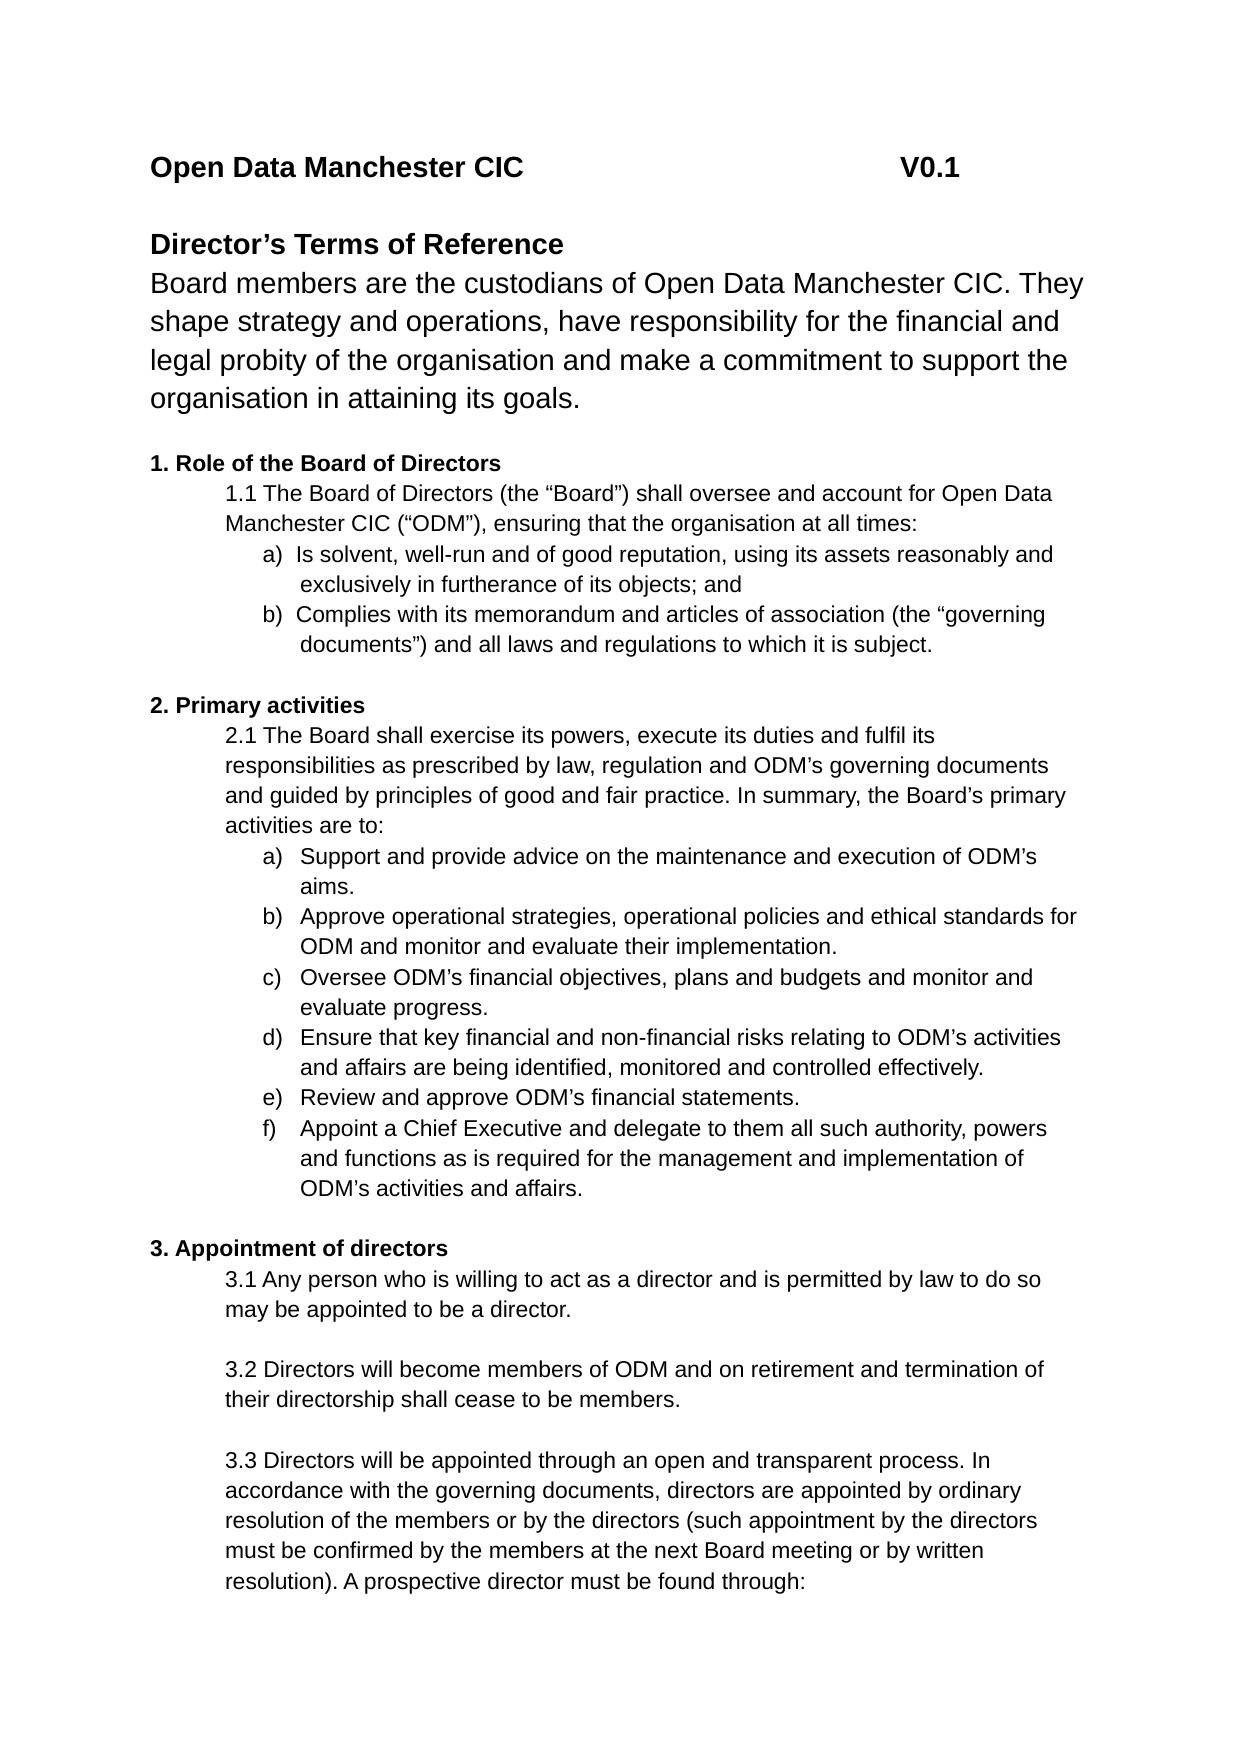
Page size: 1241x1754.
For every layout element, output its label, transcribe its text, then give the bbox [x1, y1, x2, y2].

list b) Complies with its memorandum and articles of association (the “governing documents”) and all laws and regulations to which it is subject. [262, 601, 1090, 658]
list Review and approve ODM’s financial statements. [262, 1084, 1090, 1111]
list Oversee ODM’s financial objectives, plans and budgets and monitor and evaluate progress. [262, 963, 1090, 1020]
list Approve operational strategies, operational policies and ethical standards for ODM and monitor and evaluate their implementation. [262, 903, 1090, 960]
text Open Data Manchester CIC V0.1 [150, 150, 1090, 183]
text 3.3 Directors will be appointed through an open and transparent process. In accordance with the governing documents, directors are appointed by ordinary resolution of the members or by the directors (such appointment by the directors must be confirmed by the members at the next Board meeting or by written resolution). A prospective director must be found through: [225, 1447, 1090, 1594]
text 3. Appointment of directors [150, 1235, 1090, 1262]
list a) Is solvent, well-run and of good reputation, using its assets reasonably and exclusively in furtherance of its objects; and [262, 541, 1090, 597]
list Support and provide advice on the maintenance and execution of ODM’s aims. [262, 843, 1090, 899]
text 2. Primary activities [150, 692, 1090, 718]
text Board members are the custodians of Open Data Manchester CIC. They shape strategy and operations, have responsibility for the financial and legal probity of the organisation and make a commitment to support the organisation in attaining its goals. [150, 266, 1090, 415]
list Appoint a Chief Executive and delegate to them all such authority, powers and functions as is required for the management and implementation of ODM’s activities and affairs. [262, 1114, 1090, 1201]
text 1. Role of the Board of Directors [150, 450, 1090, 476]
list Ensure that key financial and non-financial risks relating to ODM’s activities and affairs are being identified, monitored and controlled effectively. [262, 1024, 1090, 1081]
text 3.1 Any person who is willing to act as a director and is permitted by law to do so may be appointed to be a director. [225, 1266, 1090, 1322]
text 2.1 The Board shall exercise its powers, execute its duties and fulfil its responsibilities as prescribed by law, regulation and ODM’s governing documents and guided by principles of good and fair practice. In summary, the Board’s primary activities are to: [225, 722, 1090, 839]
text Director’s Terms of Reference [150, 227, 1090, 261]
text 3.2 Directors will become members of ODM and on retirement and termination of their directorship shall cease to be members. [225, 1356, 1090, 1413]
text 1.1 The Board of Directors (the “Board”) shall oversee and account for Open Data Manchester CIC (“ODM”), ensuring that the organisation at all times: [225, 480, 1090, 537]
